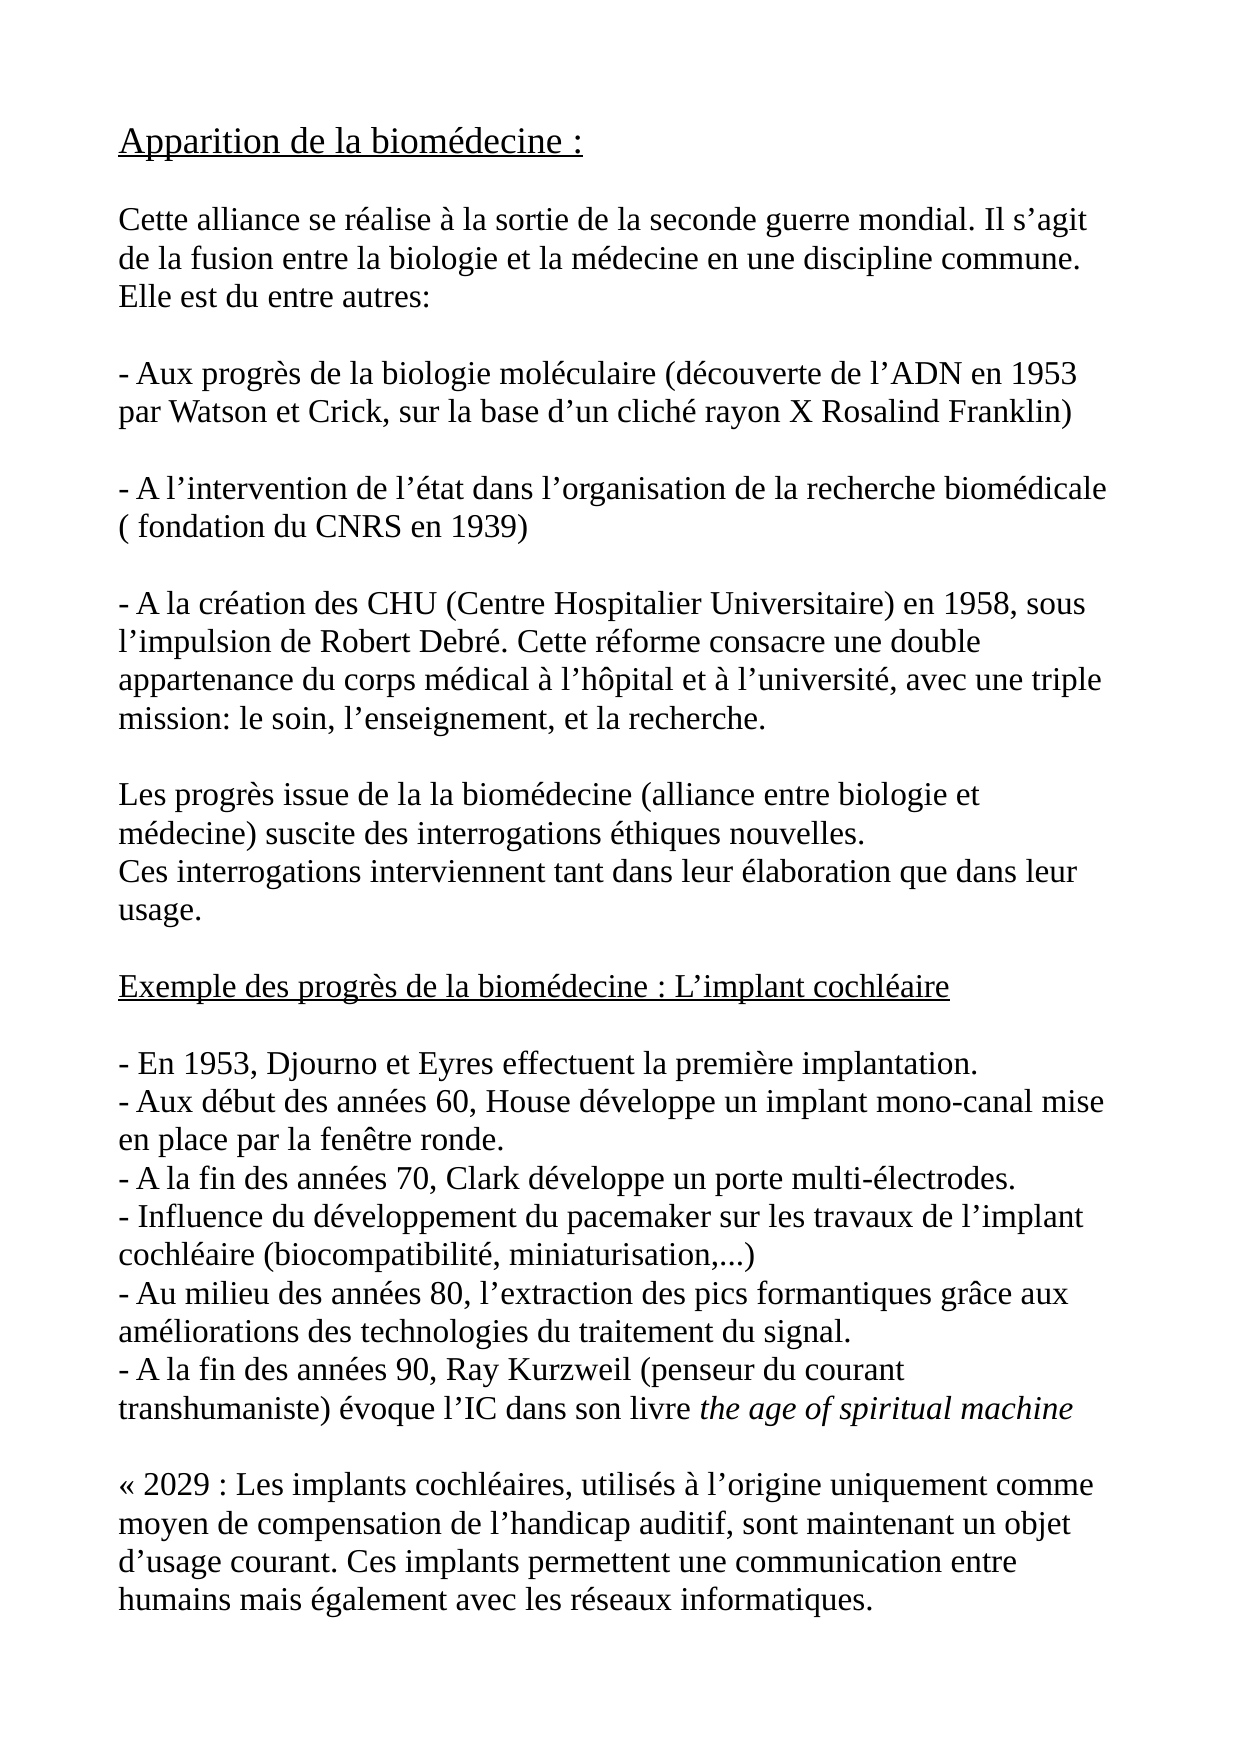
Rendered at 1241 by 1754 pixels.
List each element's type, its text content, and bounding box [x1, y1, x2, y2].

text Cette alliance se réalise à la sortie de la seconde guerre mondial. Il s’agit de la fusion entre la biologie et la médecine en une discipline commune. Elle est du entre autres: [118, 199, 1122, 314]
text Les progrès issue de la la biomédecine (alliance entre biologie et médecine) suscite des interrogations éthiques nouvelles. [118, 774, 1122, 851]
text Apparition de la biomédecine : [118, 118, 1122, 161]
text « 2029 : Les implants cochléaires, utilisés à l’origine uniquement comme moyen de compensation de l’handicap auditif, sont maintenant un objet d’usage courant. Ces implants permettent une communication entre humains mais également avec les réseaux informatiques. [118, 1464, 1122, 1618]
text - Influence du développement du pacemaker sur les travaux de l’implant cochléaire (biocompatibilité, miniaturisation,...) [118, 1196, 1122, 1273]
text - A la fin des années 70, Clark développe un porte multi-électrodes. [118, 1158, 1122, 1196]
text - A la création des CHU (Centre Hospitalier Universitaire) en 1958, sous l’impulsion de Robert Debré. Cette réforme consacre une double appartenance du corps médical à l’hôpital et à l’université, avec une triple mission: le soin, l’enseignement, et la recherche. [118, 583, 1122, 736]
text - Aux début des années 60, House développe un implant mono-canal mise en place par la fenêtre ronde. [118, 1081, 1122, 1158]
text - En 1953, Djourno et Eyres effectuent la première implantation. [118, 1043, 1122, 1081]
text Exemple des progrès de la biomédecine : L’implant cochléaire [118, 966, 1122, 1004]
text - A l’intervention de l’état dans l’organisation de la recherche biomédicale ( fondation du CNRS en 1939) [118, 468, 1122, 544]
text Ces interrogations interviennent tant dans leur élaboration que dans leur usage. [118, 851, 1122, 928]
text - Au milieu des années 80, l’extraction des pics formantiques grâce aux améliorations des technologies du traitement du signal. [118, 1273, 1122, 1349]
text - A la fin des années 90, Ray Kurzweil (penseur du courant transhumaniste) évoque l’IC dans son livre the age of spiritual machine [118, 1349, 1122, 1426]
text - Aux progrès de la biologie moléculaire (découverte de l’ADN en 1953 par Watson et Crick, sur la base d’un cliché rayon X Rosalind Franklin) [118, 353, 1122, 429]
